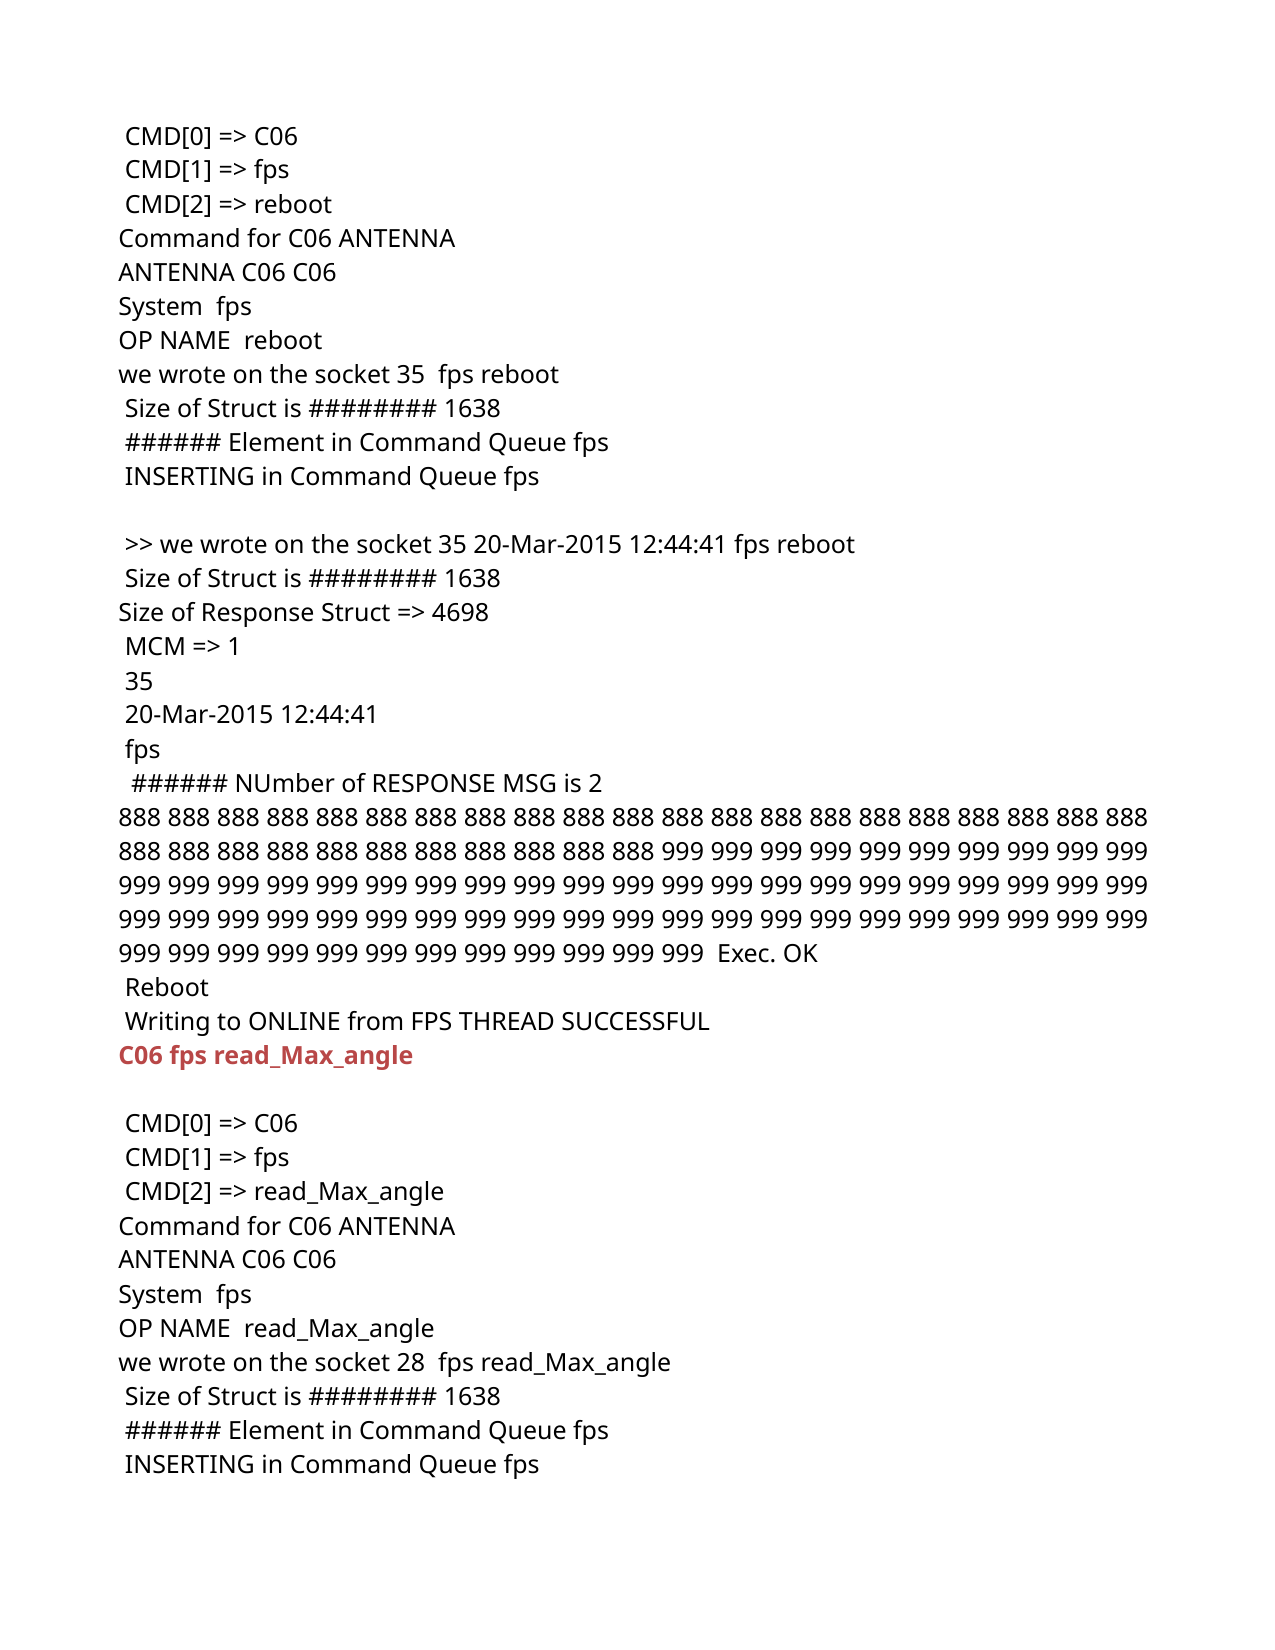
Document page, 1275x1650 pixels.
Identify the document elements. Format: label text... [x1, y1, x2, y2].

text CMD[2] => reboot [118, 186, 1157, 220]
text Size of Response Struct => 4698 [118, 595, 1157, 629]
text ###### Element in Command Queue fps [118, 425, 1157, 459]
text >> we wrote on the socket 35 20-Mar-2015 12:44:41 fps reboot [118, 527, 1157, 561]
text CMD[1] => fps [118, 152, 1157, 186]
text Size of Struct is ######## 1638 [118, 561, 1157, 595]
text INSERTING in Command Queue fps [118, 459, 1157, 493]
text ###### Element in Command Queue fps [118, 1412, 1157, 1447]
text we wrote on the socket 28 fps read_Max_angle [118, 1344, 1157, 1378]
text Size of Struct is ######## 1638 [118, 1378, 1157, 1412]
text 35 [118, 663, 1157, 697]
text fps [118, 731, 1157, 765]
text Command for C06 ANTENNA [118, 220, 1157, 254]
text OP NAME read_Max_angle [118, 1310, 1157, 1344]
text Writing to ONLINE from FPS THREAD SUCCESSFUL [118, 1004, 1157, 1038]
text INSERTING in Command Queue fps [118, 1447, 1157, 1481]
text Size of Struct is ######## 1638 [118, 391, 1157, 425]
text ###### NUmber of RESPONSE MSG is 2 [118, 765, 1157, 799]
text CMD[0] => C06 [118, 118, 1157, 152]
text 20-Mar-2015 12:44:41 [118, 697, 1157, 731]
text System fps [118, 288, 1157, 322]
text 888 888 888 888 888 888 888 888 888 888 888 888 888 888 888 888 888 888 888 888 888 888 888 888 888 888 888 888 888 888 888 888 999 999 999 999 999 999 999 999 999 999 999 999 999 999 999 999 999 999 999 999 999 999 999 999 999 999 999 999 999 999 999 999 999 999 999 999 999 999 999 999 999 999 999 999 999 999 999 999 999 999 999 999 999 999 999 999 999 999 999 999 999 999 999 999 Exec. OK [118, 799, 1157, 970]
text OP NAME reboot [118, 322, 1157, 357]
text CMD[1] => fps [118, 1140, 1157, 1174]
text CMD[0] => C06 [118, 1106, 1157, 1140]
text MCM => 1 [118, 629, 1157, 663]
text we wrote on the socket 35 fps reboot [118, 357, 1157, 391]
text Command for C06 ANTENNA [118, 1208, 1157, 1242]
text ANTENNA C06 C06 [118, 1242, 1157, 1276]
text System fps [118, 1276, 1157, 1310]
text C06 fps read_Max_angle [118, 1038, 1157, 1072]
text ANTENNA C06 C06 [118, 254, 1157, 288]
text CMD[2] => read_Max_angle [118, 1174, 1157, 1208]
text Reboot [118, 970, 1157, 1004]
